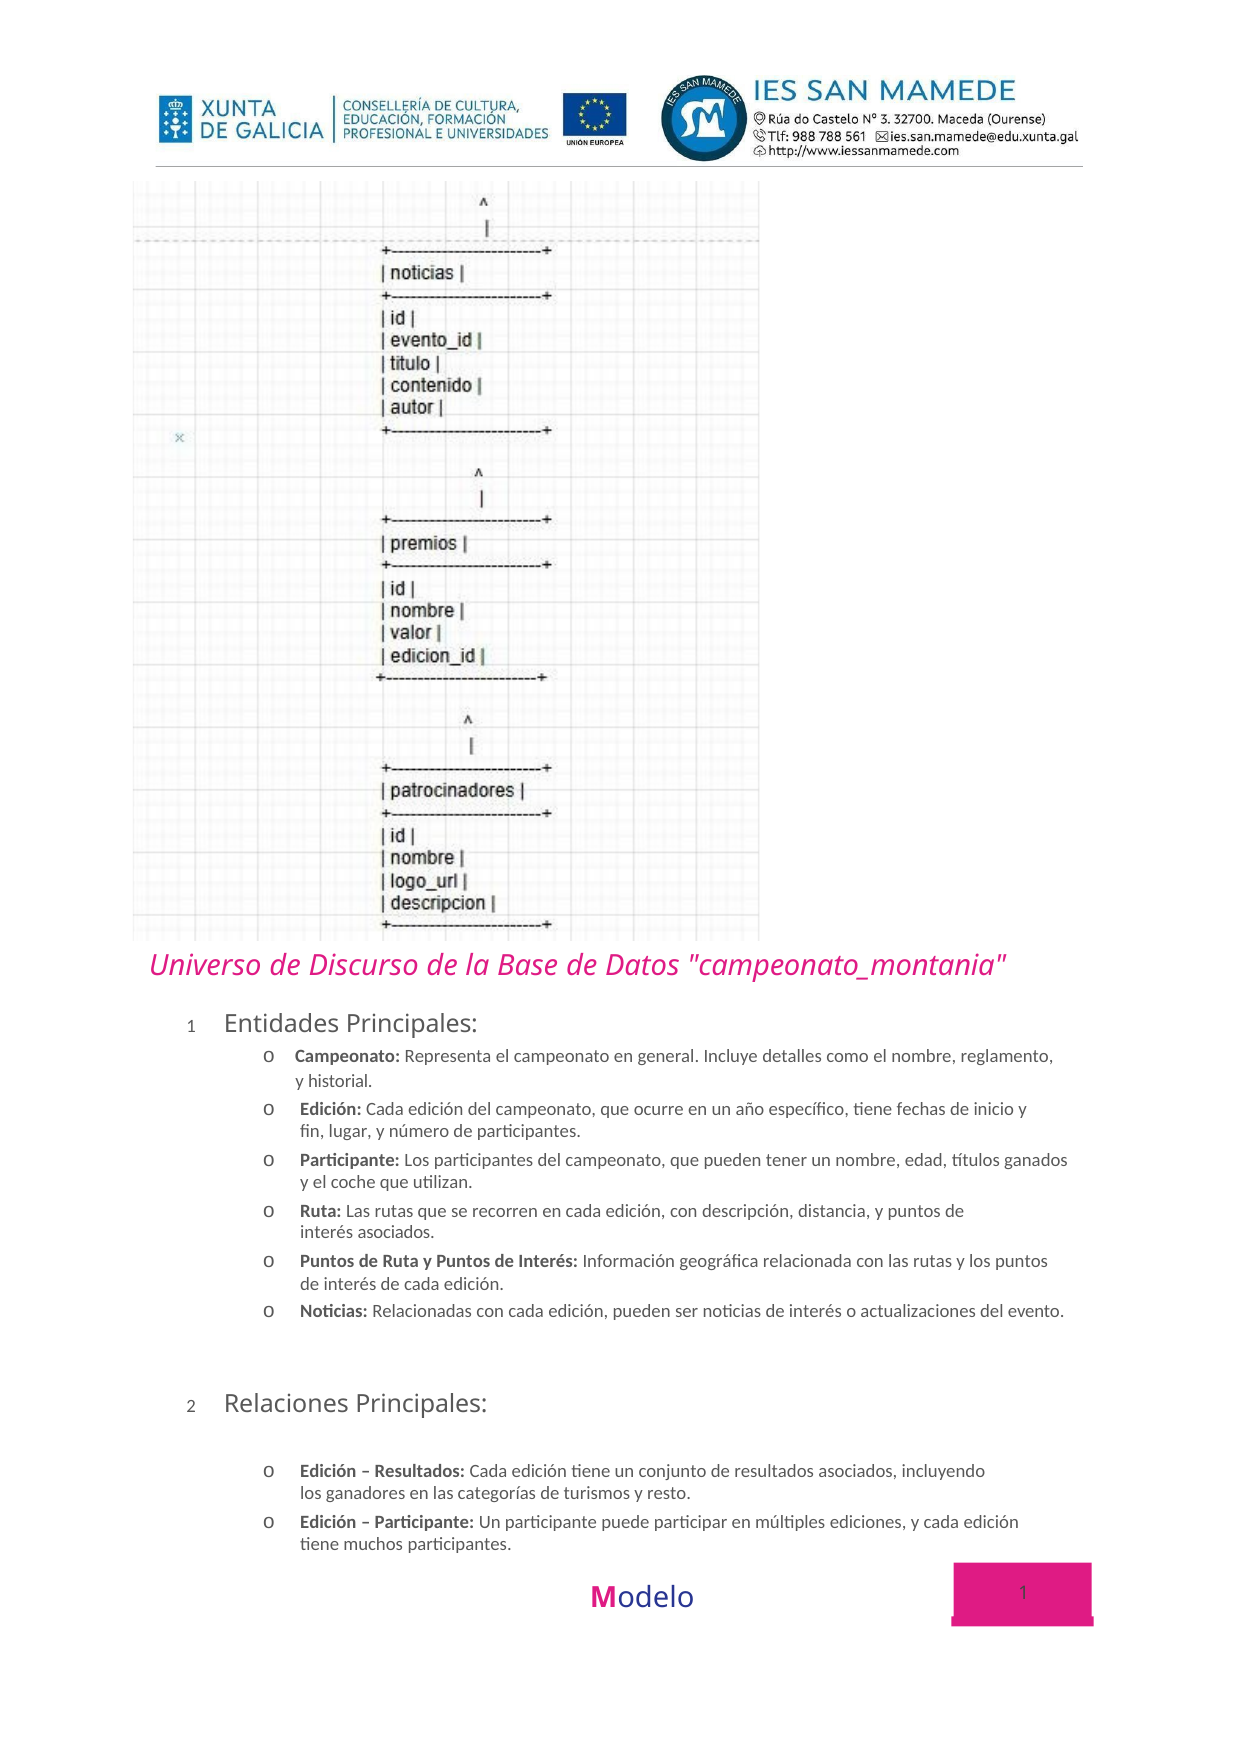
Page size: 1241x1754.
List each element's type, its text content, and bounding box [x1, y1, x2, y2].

subtitle Entidades Principales: [186, 1006, 1211, 1040]
list Puntos de Ruta y Puntos de Interés: Información geográfica relacionada con las rutas y los puntos de interés de cada edición. [262, 1249, 1067, 1294]
picture [132, 181, 760, 941]
list Noticias: Relacionadas con cada edición, pueden ser noticias de interés o actualizaciones del evento. [262, 1299, 1211, 1324]
text Universo de Discurso de la Base de Datos "campeonato_montania" [148, 944, 1211, 984]
list Participante: Los participantes del campeonato, que pueden tener un nombre, edad, títulos ganados y el coche que utilizan. [262, 1147, 1077, 1193]
subtitle Relaciones Principales: [186, 1386, 1211, 1420]
list Edición – Participante: Un participante puede participar en múltiples ediciones, y cada edición tiene muchos participantes. [262, 1509, 1060, 1555]
list Edición: Cada edición del campeonato, que ocurre en un año específico, tiene fechas de inicio y fin, lugar, y número de participantes. [262, 1097, 1052, 1142]
list Campeonato: Representa el campeonato en general. Incluye detalles como el nombre, reglamento, y historial. [262, 1044, 1062, 1092]
list Edición – Resultados: Cada edición tiene un conjunto de resultados asociados, incluyendo los ganadores en las categorías de turismos y resto. [262, 1458, 1008, 1504]
picture [155, 75, 1083, 167]
list Ruta: Las rutas que se recorren en cada edición, con descripción, distancia, y puntos de interés asociados. [262, 1199, 1017, 1244]
